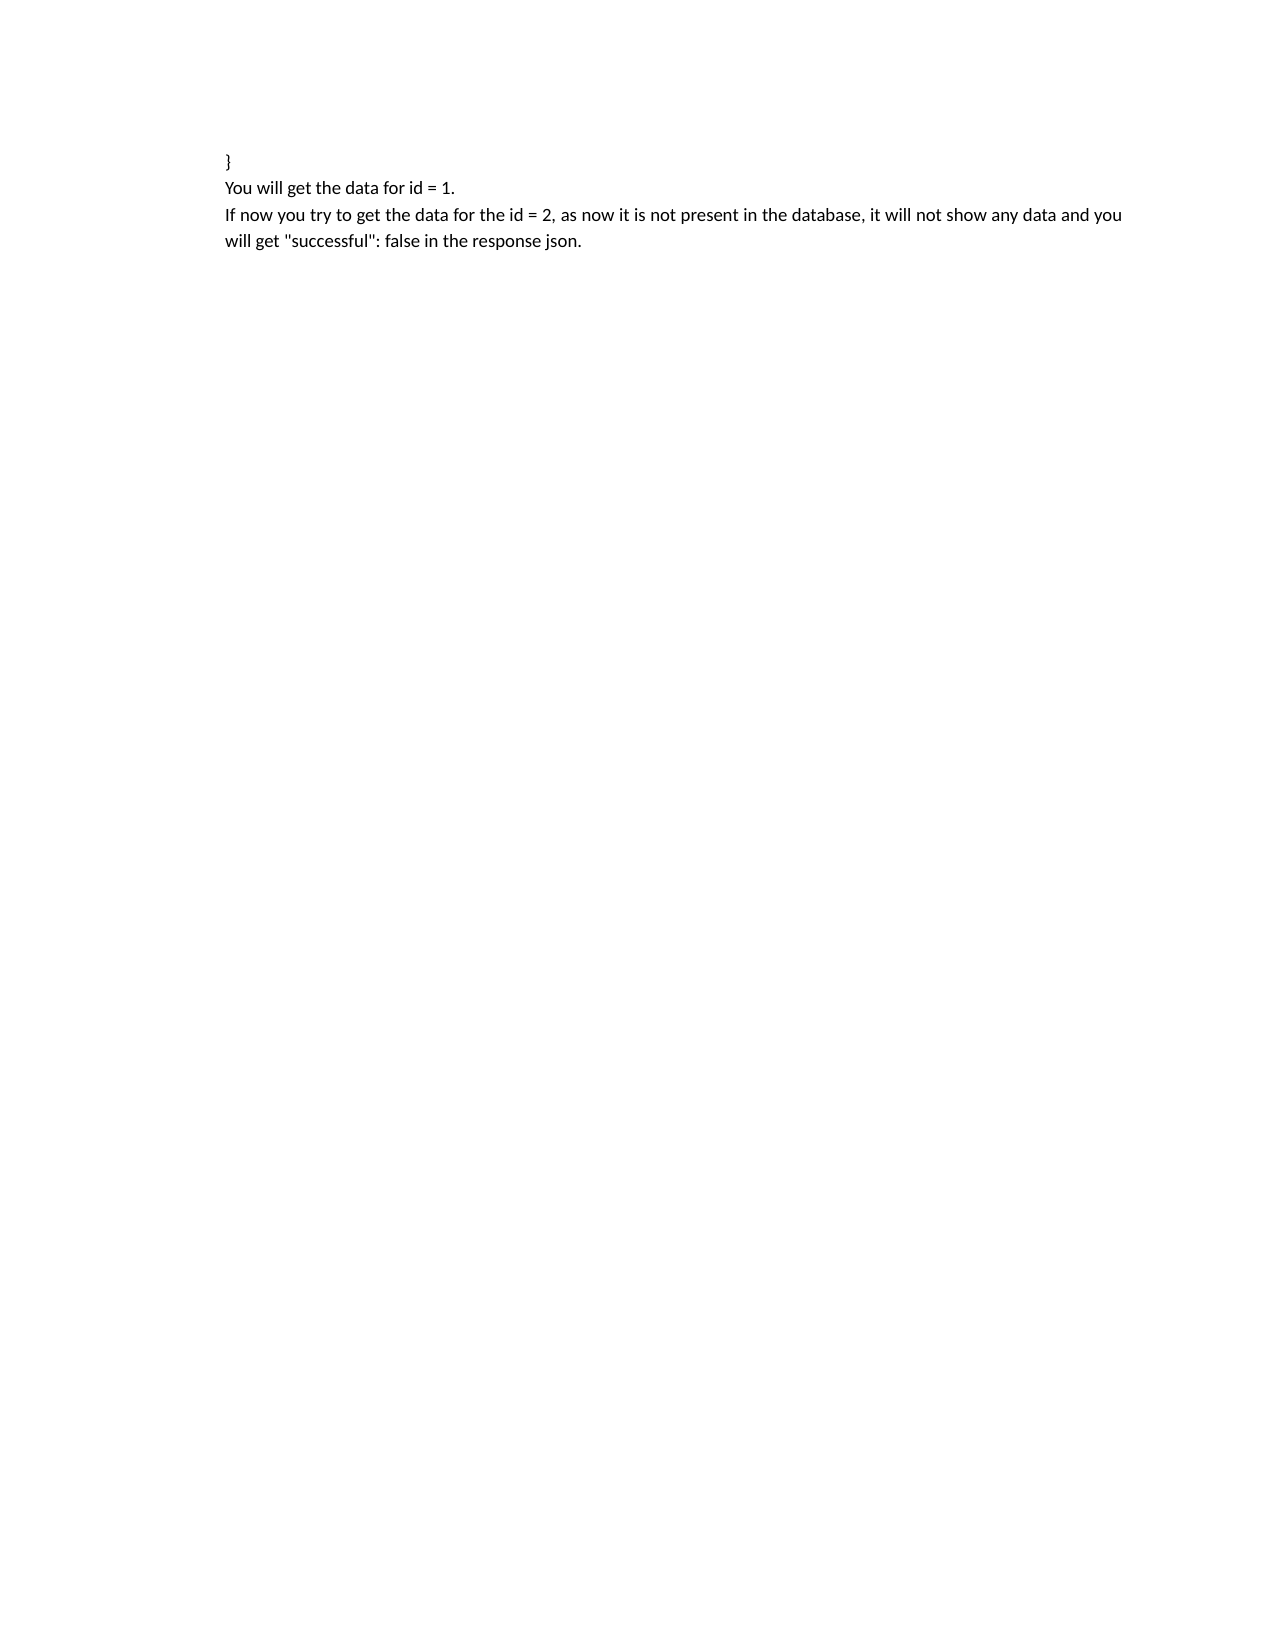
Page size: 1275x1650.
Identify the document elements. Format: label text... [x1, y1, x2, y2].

list } [187, 150, 1125, 173]
list You will get the data for id = 1. [187, 176, 1125, 199]
list If now you try to get the data for the id = 2, as now it is not present in the database, it will not show any data and you will get "successful": false in the response json. [187, 203, 1125, 252]
